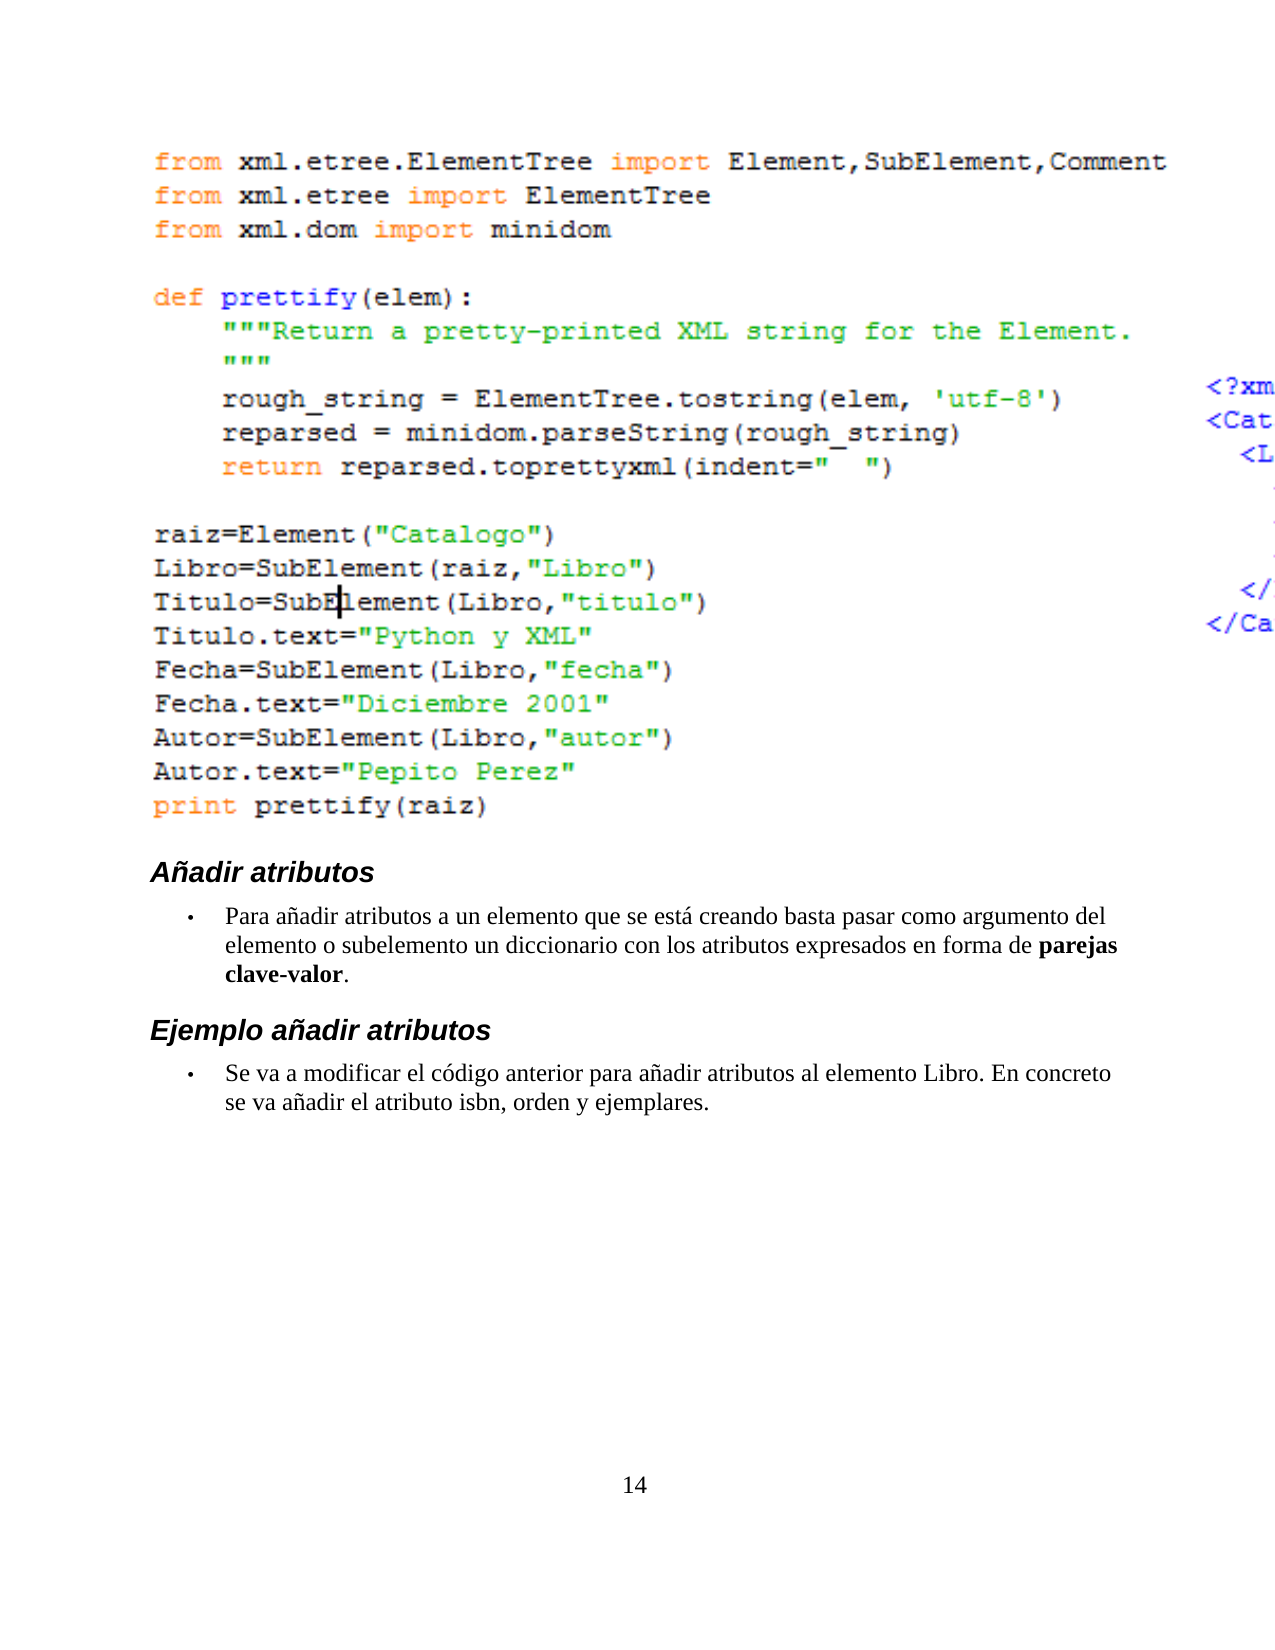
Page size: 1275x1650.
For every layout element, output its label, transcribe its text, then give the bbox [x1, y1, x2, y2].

subtitle Añadir atributos [150, 855, 1125, 889]
subtitle Ejemplo añadir atributos [150, 1012, 1125, 1046]
list Se va a modificar el código anterior para añadir atributos al elemento Libro. En concreto se va añadir el atributo isbn, orden y ejemplares. [187, 1058, 1125, 1116]
list Para añadir atributos a un elemento que se está creando basta pasar como argumento del elemento o subelemento un diccionario con los atributos expresados en forma de parejas clave-valor. [187, 901, 1125, 987]
picture [150, 150, 1275, 831]
